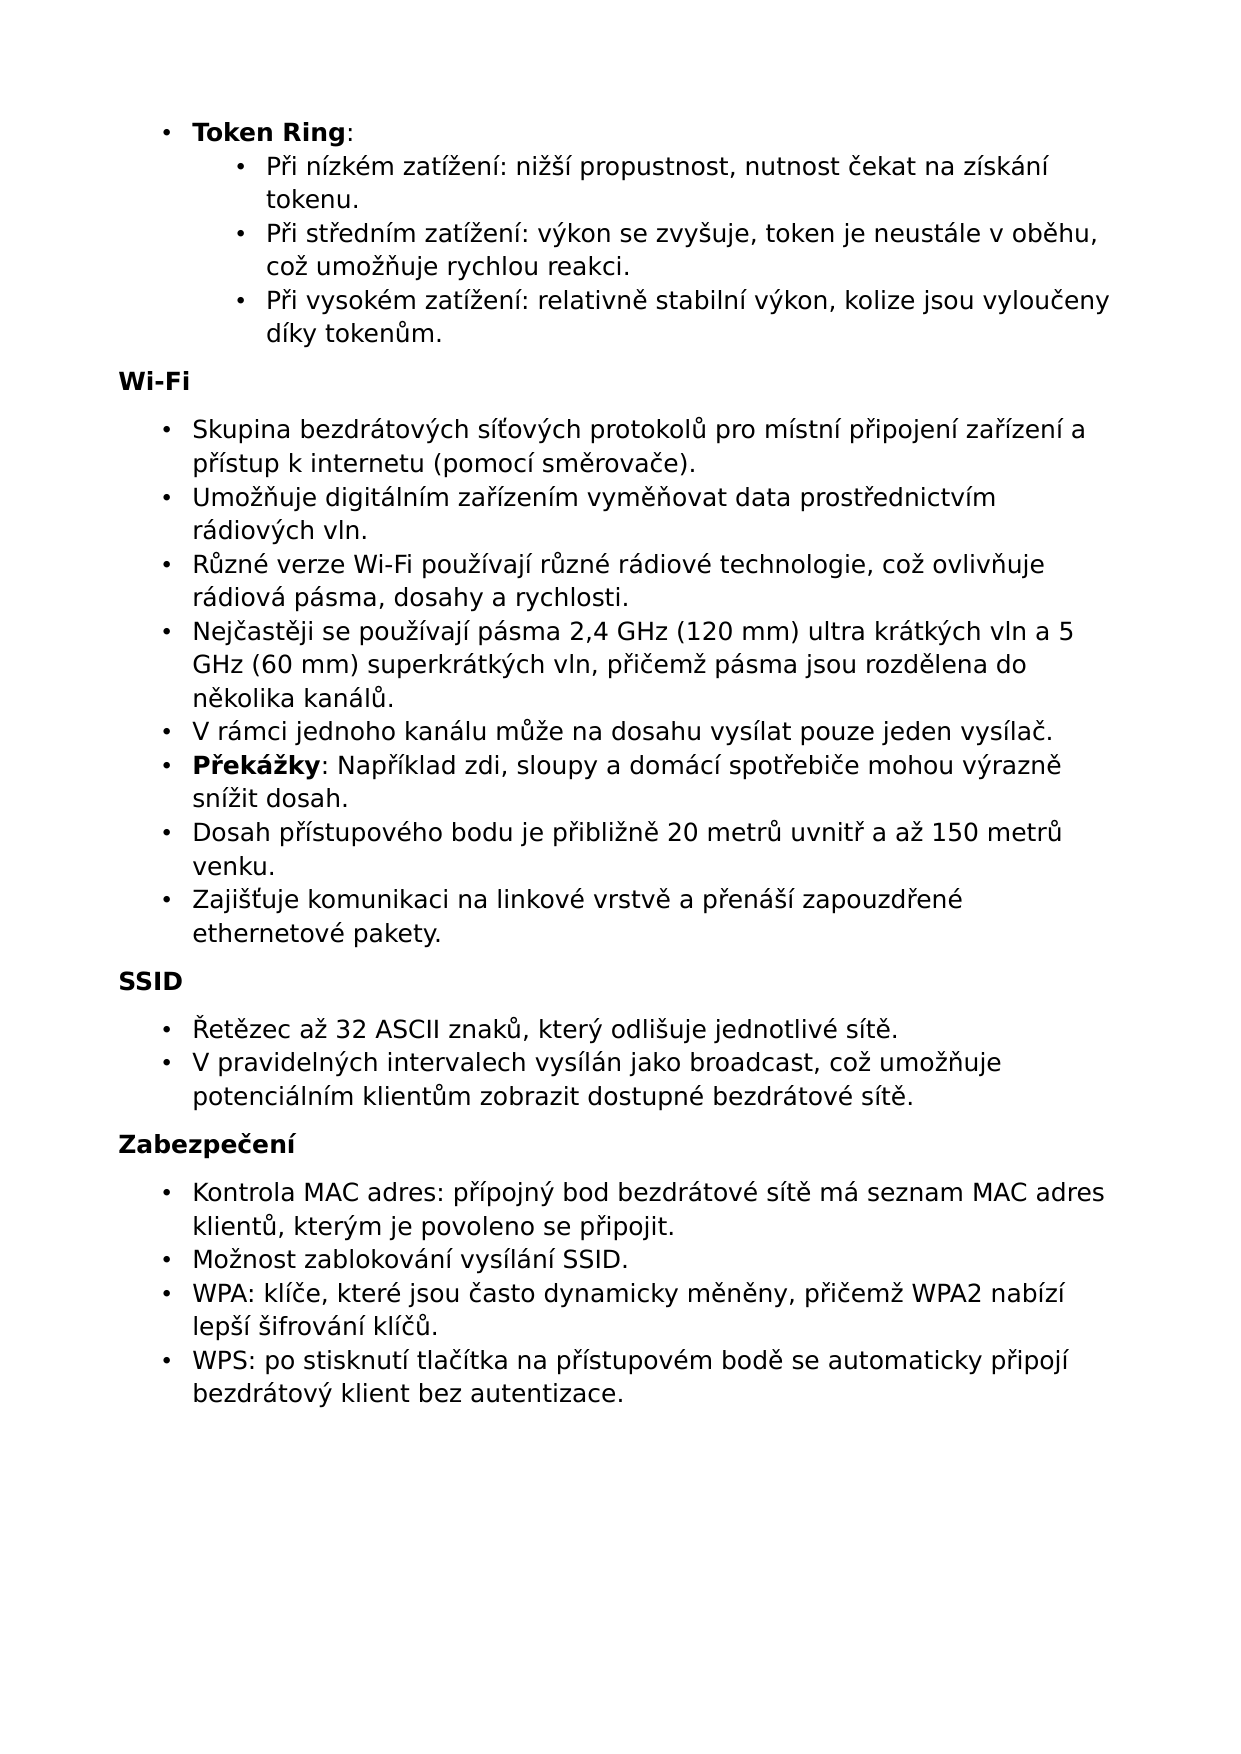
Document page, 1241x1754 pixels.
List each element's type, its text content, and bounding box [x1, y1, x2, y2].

list Překážky: Například zdi, sloupy a domácí spotřebiče mohou výrazně snížit dosah. [162, 751, 1122, 814]
list Kontrola MAC adres: přípojný bod bezdrátové sítě má seznam MAC adres klientů, kterým je povoleno se připojit. [162, 1178, 1122, 1241]
list WPS: po stisknutí tlačítka na přístupovém bodě se automaticky připojí bezdrátový klient bez autentizace. [162, 1346, 1122, 1409]
list Zajišťuje komunikaci na linkové vrstvě a přenáší zapouzdřené ethernetové pakety. [162, 885, 1122, 948]
list Token Ring: [162, 118, 1122, 147]
text Wi-Fi [118, 367, 1122, 397]
list V rámci jednoho kanálu může na dosahu vysílat pouze jeden vysílač. [162, 717, 1122, 747]
text SSID [118, 967, 1122, 996]
list Umožňuje digitálním zařízením vyměňovat data prostřednictvím rádiových vln. [162, 483, 1122, 545]
list Skupina bezdrátových síťových protokolů pro místní připojení zařízení a přístup k internetu (pomocí směrovače). [162, 416, 1122, 478]
list Nejčastěji se používají pásma 2,4 GHz (120 mm) ultra krátkých vln a 5 GHz (60 mm) superkrátkých vln, přičemž pásma jsou rozdělena do několika kanálů. [162, 617, 1122, 713]
list Při vysokém zatížení: relativně stabilní výkon, kolize jsou vyloučeny díky tokenům. [236, 286, 1122, 348]
list Dosah přístupového bodu je přibližně 20 metrů uvnitř a až 150 metrů venku. [162, 818, 1122, 881]
text Zabezpečení [118, 1130, 1122, 1159]
list WPA: klíče, které jsou často dynamicky měněny, přičemž WPA2 nabízí lepší šifrování klíčů. [162, 1279, 1122, 1342]
list Různé verze Wi-Fi používají různé rádiové technologie, což ovlivňuje rádiová pásma, dosahy a rychlosti. [162, 550, 1122, 612]
list Možnost zablokování vysílání SSID. [162, 1245, 1122, 1274]
list Při nízkém zatížení: nižší propustnost, nutnost čekat na získání tokenu. [236, 152, 1122, 214]
list Při středním zatížení: výkon se zvyšuje, token je neustále v oběhu, což umožňuje rychlou reakci. [236, 219, 1122, 281]
list Řetězec až 32 ASCII znaků, který odlišuje jednotlivé sítě. [162, 1015, 1122, 1044]
list V pravidelných intervalech vysílán jako broadcast, což umožňuje potenciálním klientům zobrazit dostupné bezdrátové sítě. [162, 1048, 1122, 1111]
